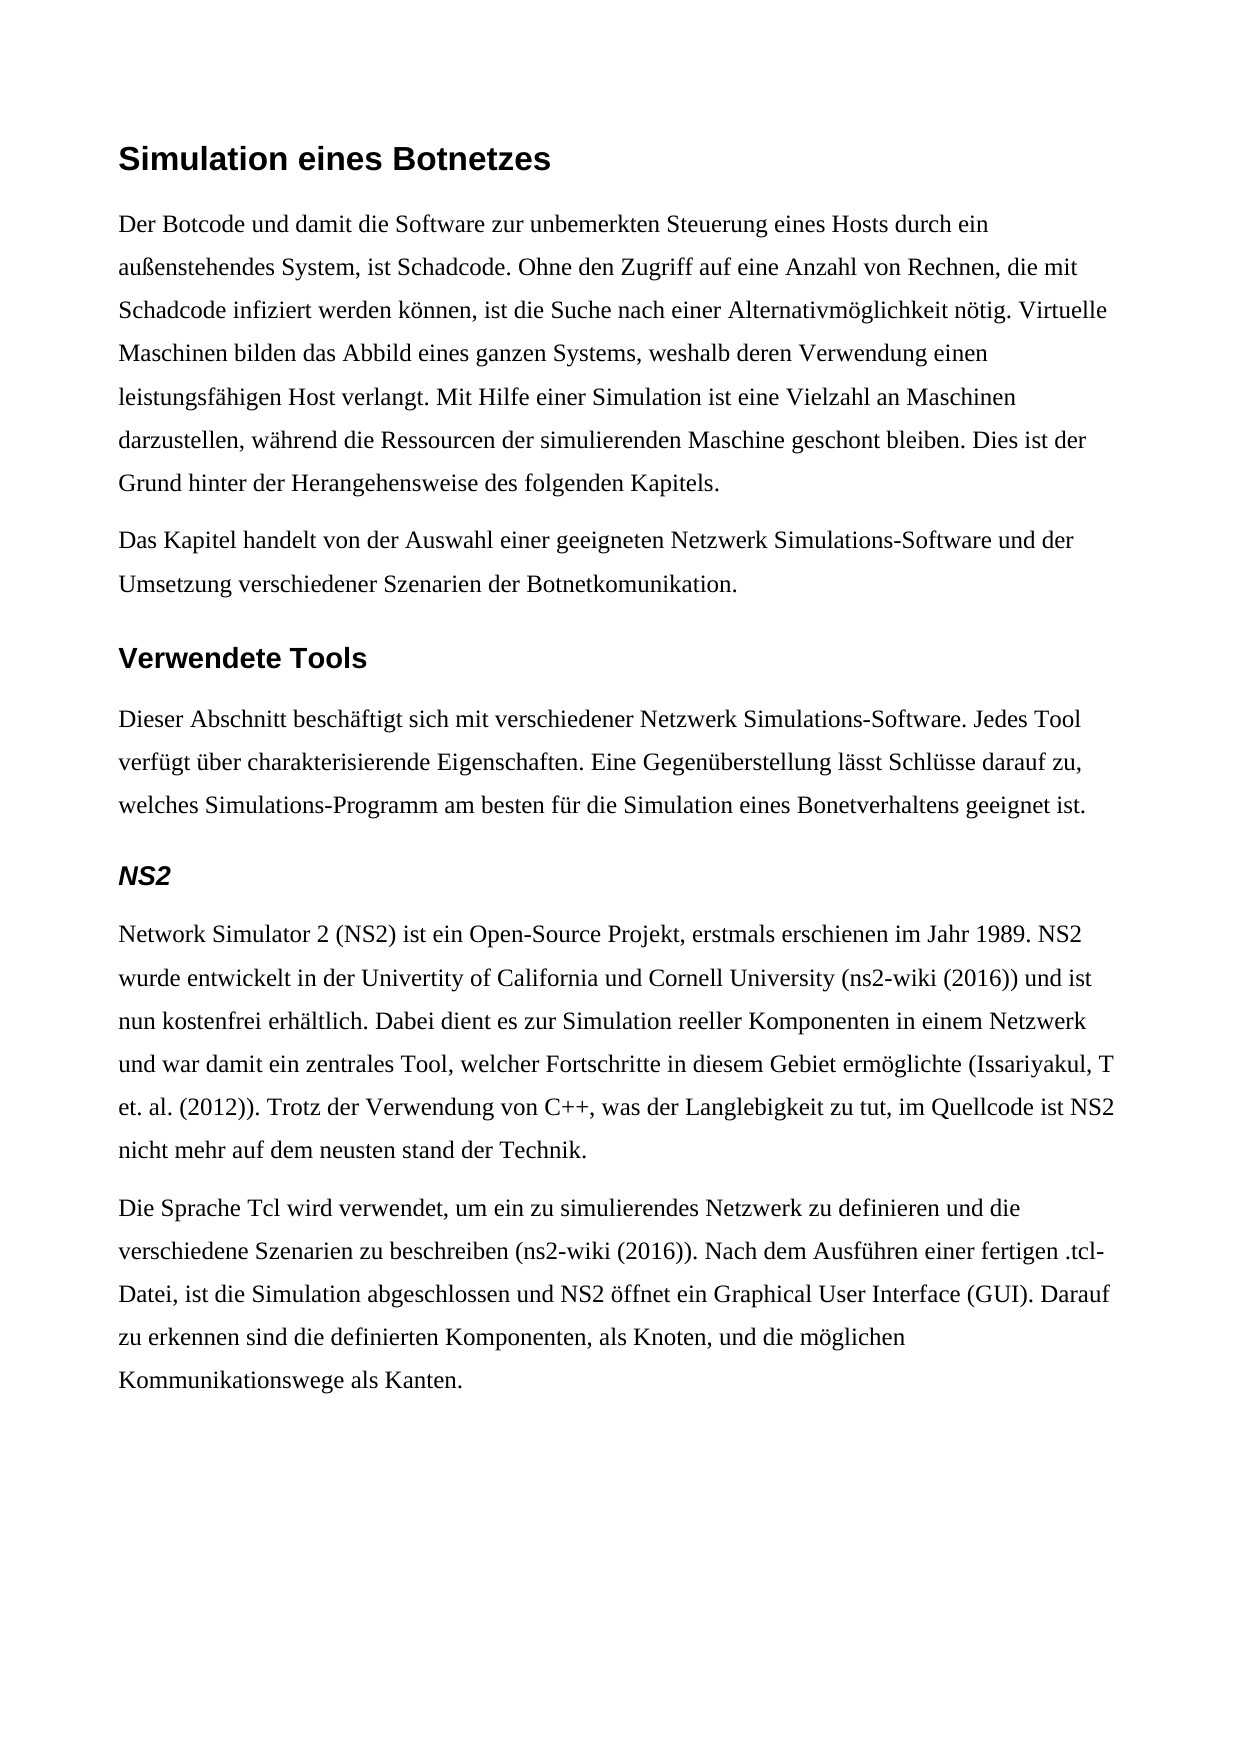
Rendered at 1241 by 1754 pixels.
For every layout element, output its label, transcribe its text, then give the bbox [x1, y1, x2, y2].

text Dieser Abschnitt beschäftigt sich mit verschiedener Netzwerk Simulations-Software. Jedes Tool verfügt über charakterisierende Eigenschaften. Eine Gegenüberstellung lässt Schlüsse darauf zu, welches Simulations-Programm am besten für die Simulation eines Bonetverhaltens geeignet ist. [118, 704, 1122, 819]
subtitle NS2 [118, 860, 1122, 891]
text Das Kapitel handelt von der Auswahl einer geeigneten Netzwerk Simulations-Software und der Umsetzung verschiedener Szenarien der Botnetkomunikation. [118, 526, 1122, 597]
text Die Sprache Tcl wird verwendet, um ein zu simulierendes Netzwerk zu definieren und die verschiedene Szenarien zu beschreiben (ns2-wiki (2016)). Nach dem Ausführen einer fertigen .tcl-Datei, ist die Simulation abgeschlossen und NS2 öffnet ein Graphical User Interface (GUI). Darauf zu erkennen sind die definierten Komponenten, als Knoten, und die möglichen Kommunikationswege als Kanten. [118, 1193, 1122, 1394]
text Network Simulator 2 (NS2) ist ein Open-Source Projekt, erstmals erschienen im Jahr 1989. NS2 wurde entwickelt in der Univertity of California und Cornell University (ns2-wiki (2016)) und ist nun kostenfrei erhältlich. Dabei dient es zur Simulation reeller Komponenten in einem Netzwerk und war damit ein zentrales Tool, welcher Fortschritte in diesem Gebiet ermöglichte (Issariyakul, T et. al. (2012)). Trotz der Verwendung von C++, was der Langlebigkeit zu tut, im Quellcode ist NS2 nicht mehr auf dem neusten stand der Technik. [118, 919, 1122, 1164]
text Der Botcode und damit die Software zur unbemerkten Steuerung eines Hosts durch ein außenstehendes System, ist Schadcode. Ohne den Zugriff auf eine Anzahl von Rechnen, die mit Schadcode infiziert werden können, ist die Suche nach einer Alternativmöglichkeit nötig. Virtuelle Maschinen bilden das Abbild eines ganzen Systems, weshalb deren Verwendung einen leistungsfähigen Host verlangt. Mit Hilfe einer Simulation ist eine Vielzahl an Maschinen darzustellen, während die Ressourcen der simulierenden Maschine geschont bleiben. Dies ist der Grund hinter der Herangehensweise des folgenden Kapitels. [118, 209, 1122, 497]
subtitle Verwendete Tools [118, 641, 1122, 674]
subtitle Simulation eines Botnetzes [118, 139, 1122, 177]
